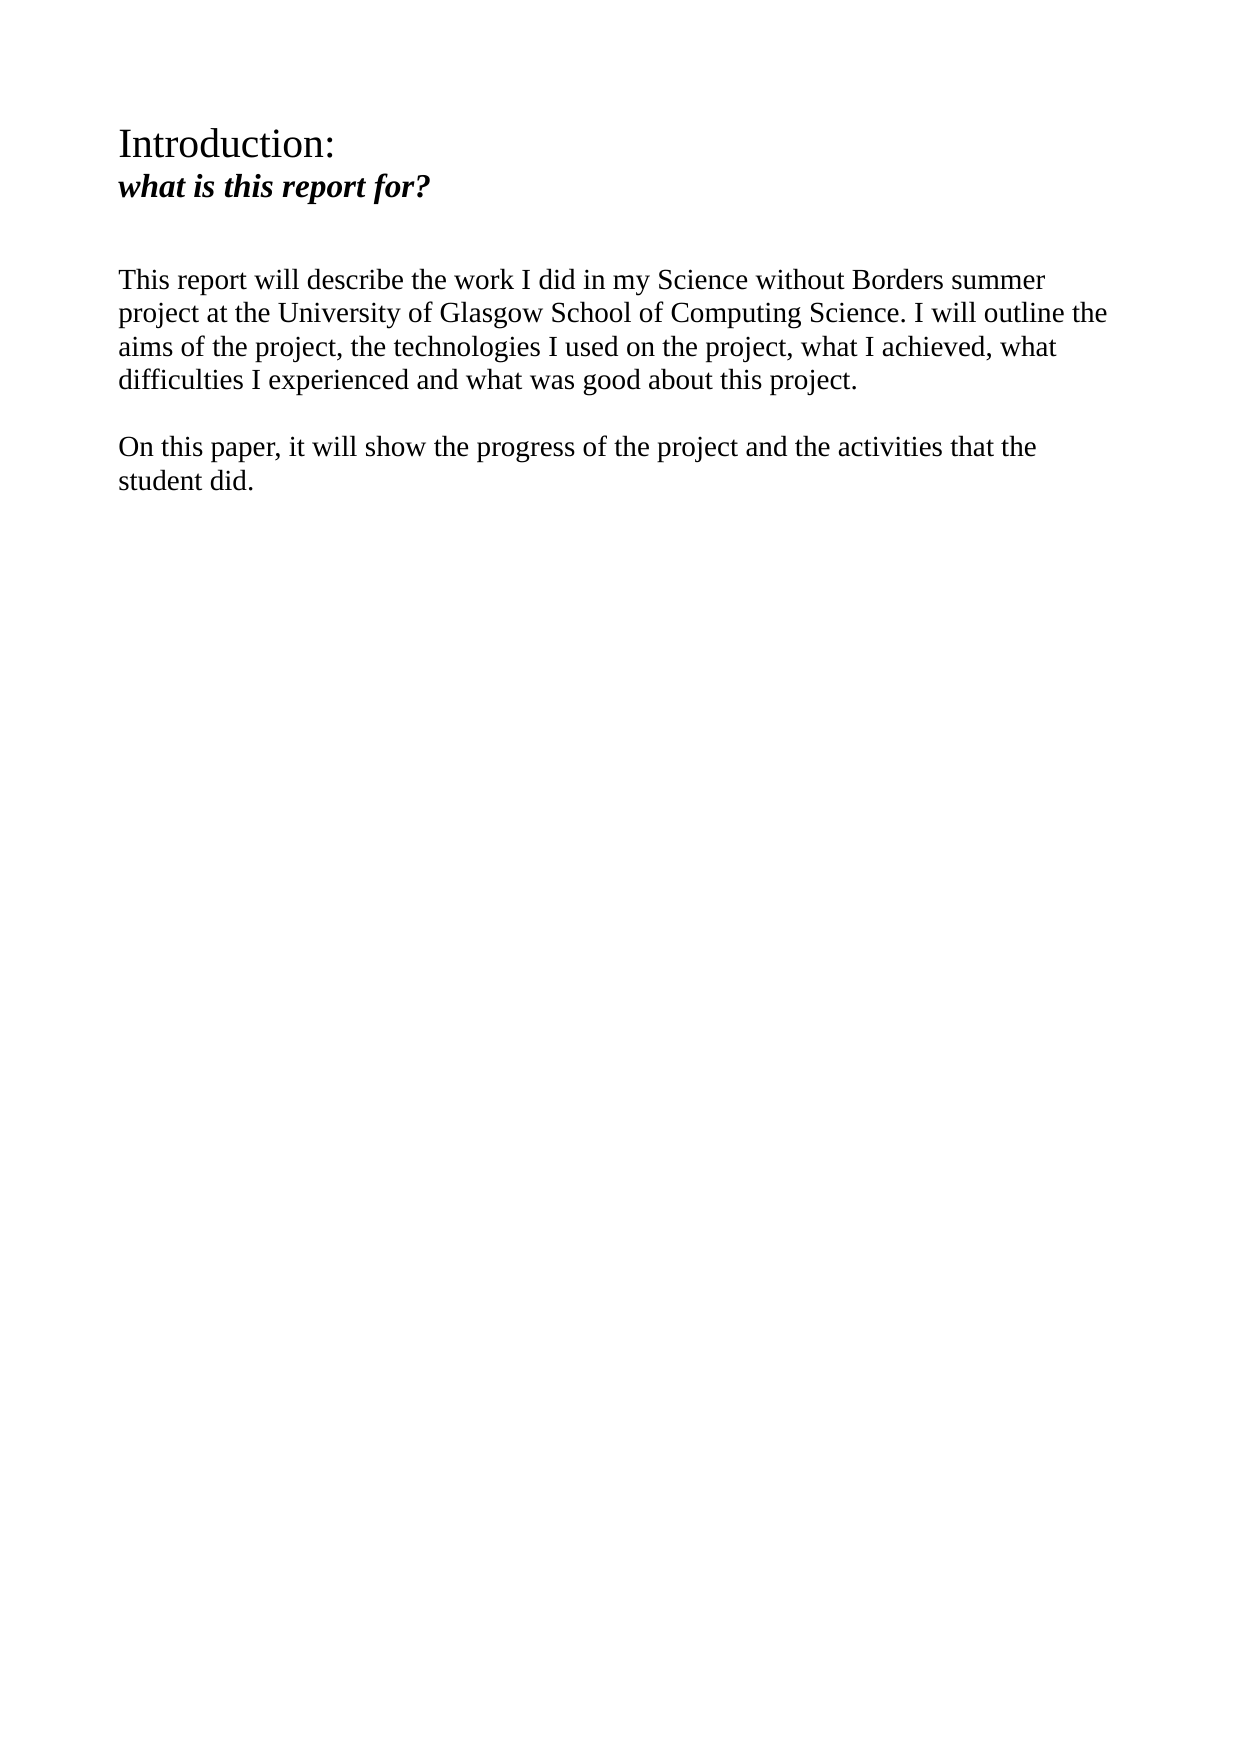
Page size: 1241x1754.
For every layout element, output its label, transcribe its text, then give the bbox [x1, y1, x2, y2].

text On this paper, it will show the progress of the project and the activities that the student did. [118, 429, 1122, 497]
text what is this report for? [118, 166, 1122, 204]
text This report will describe the work I did in my Science without Borders summer project at the University of Glasgow School of Computing Science. I will outline the aims of the project, the technologies I used on the project, what I achieved, what difficulties I experienced and what was good about this project. [118, 262, 1122, 396]
text Introduction: [118, 118, 1122, 166]
